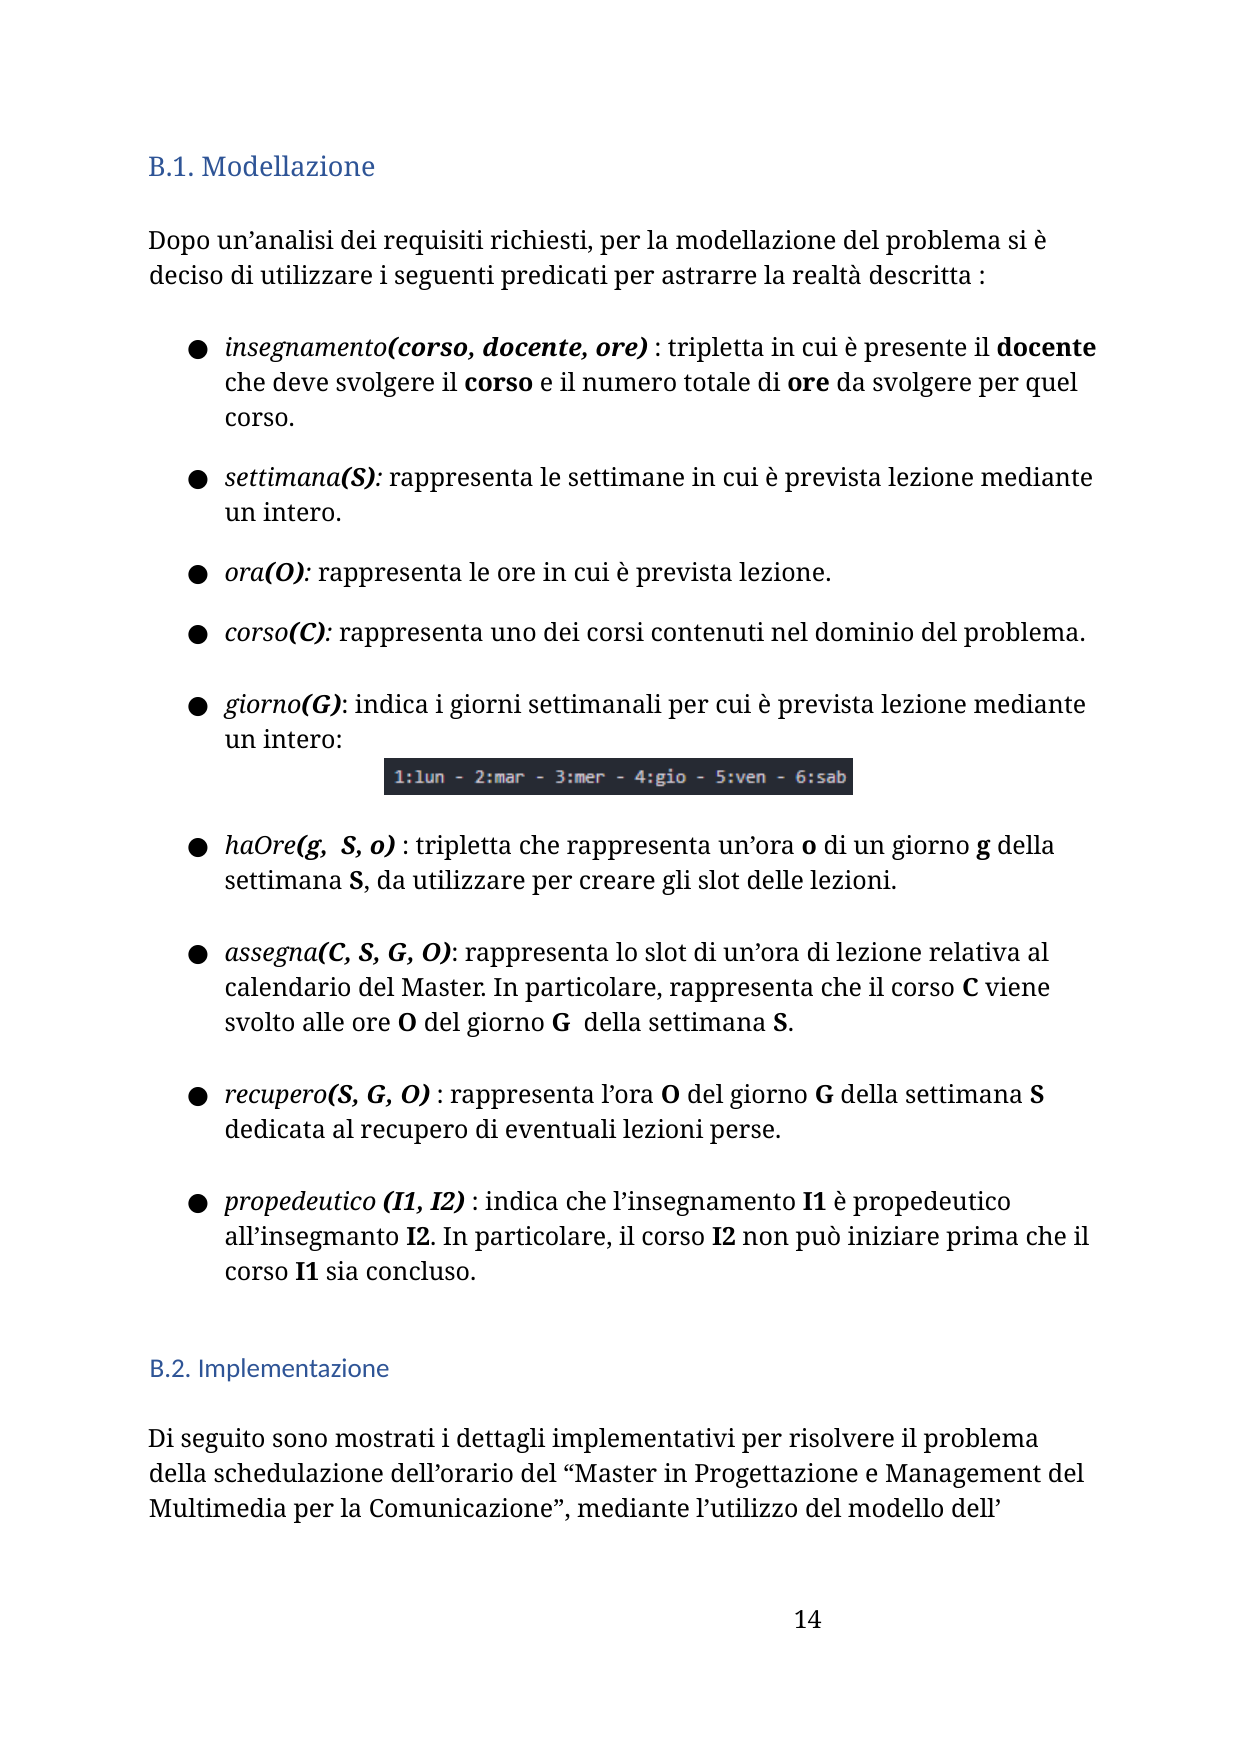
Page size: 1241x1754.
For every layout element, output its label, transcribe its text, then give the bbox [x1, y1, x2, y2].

picture [384, 758, 853, 795]
subtitle B.2. Implementazione [149, 1351, 821, 1384]
list assegna(C, S, G, O): rappresenta lo slot di un’ora di lezione relativa al calendario del Master. In particolare, rappresenta che il corso C viene svolto alle ore O del giorno G della settimana S. [187, 935, 1122, 1039]
list haOre(g, S, o) : tripletta che rappresenta un’ora o di un giorno g della settimana S, da utilizzare per creare gli slot delle lezioni. [187, 828, 1122, 897]
list giorno(G): indica i giorni settimanali per cui è prevista lezione mediante un intero: [187, 687, 1122, 756]
list settimana(S): rappresenta le settimane in cui è prevista lezione mediante un intero. [187, 460, 1122, 529]
list corso(C): rappresenta uno dei corsi contenuti nel dominio del problema. [224, 615, 1122, 649]
list propedeutico (I1, I2) : indica che l’insegnamento I1 è propedeutico all’insegmanto I2. In particolare, il corso I2 non può iniziare prima che il corso I1 sia concluso. [187, 1184, 1122, 1288]
list ora(O): rappresenta le ore in cui è prevista lezione. [224, 555, 1122, 589]
text Dopo un’analisi dei requisiti richiesti, per la modellazione del problema si è deciso di utilizzare i seguenti predicati per astrarre la realtà descritta : [148, 223, 1122, 292]
subtitle B.1. Modellazione [148, 148, 821, 184]
text Di seguito sono mostrati i dettagli implementativi per risolvere il problema della schedulazione dell’orario del “Master in Progettazione e Management del Multimedia per la Comunicazione”, mediante l’utilizzo del modello dell’ [148, 1421, 1093, 1525]
list insegnamento(corso, docente, ore) : tripletta in cui è presente il docente che deve svolgere il corso e il numero totale di ore da svolgere per quel corso. [187, 330, 1122, 434]
list recupero(S, G, O) : rappresenta l’ora O del giorno G della settimana S dedicata al recupero di eventuali lezioni perse. [187, 1077, 1122, 1146]
